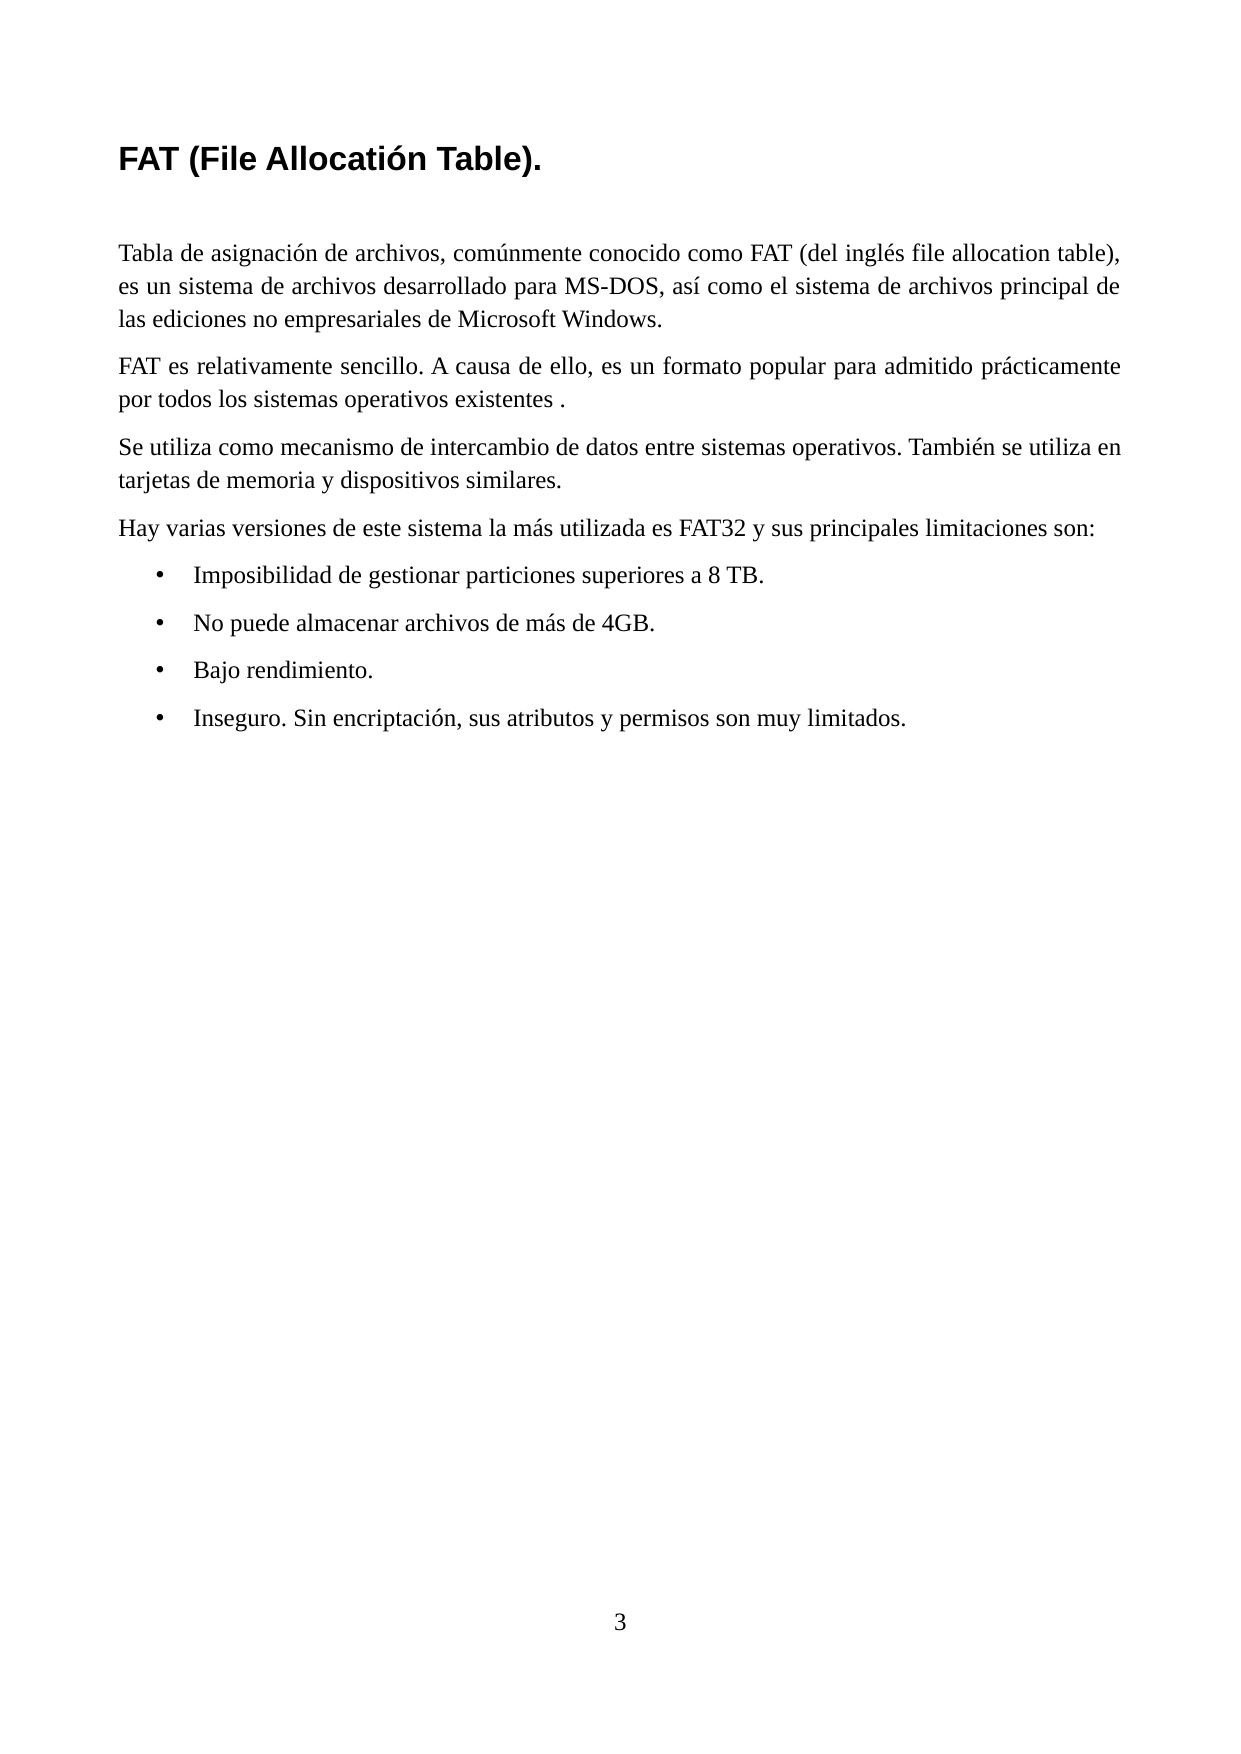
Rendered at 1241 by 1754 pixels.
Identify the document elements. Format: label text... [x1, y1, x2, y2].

list No puede almacenar archivos de más de 4GB. [156, 608, 1122, 637]
list Imposibilidad de gestionar particiones superiores a 8 TB. [156, 560, 1122, 589]
list Bajo rendimiento. [156, 655, 1122, 684]
subtitle FAT (File Allocatión Table). [118, 139, 1122, 178]
text FAT es relativamente sencillo. A causa de ello, es un formato popular para admitido prácticamente por todos los sistemas operativos existentes . [118, 351, 1122, 413]
list Inseguro. Sin encriptación, sus atributos y permisos son muy limitados. [156, 703, 1122, 732]
text Hay varias versiones de este sistema la más utilizada es FAT32 y sus principales limitaciones son: [118, 513, 1122, 541]
text Tabla de asignación de archivos, comúnmente conocido como FAT (del inglés file allocation table), es un sistema de archivos desarrollado para MS-DOS, así como el sistema de archivos principal de las ediciones no empresariales de Microsoft Windows. [118, 238, 1122, 332]
text Se utiliza como mecanismo de intercambio de datos entre sistemas operativos. También se utiliza en tarjetas de memoria y dispositivos similares. [118, 432, 1122, 494]
